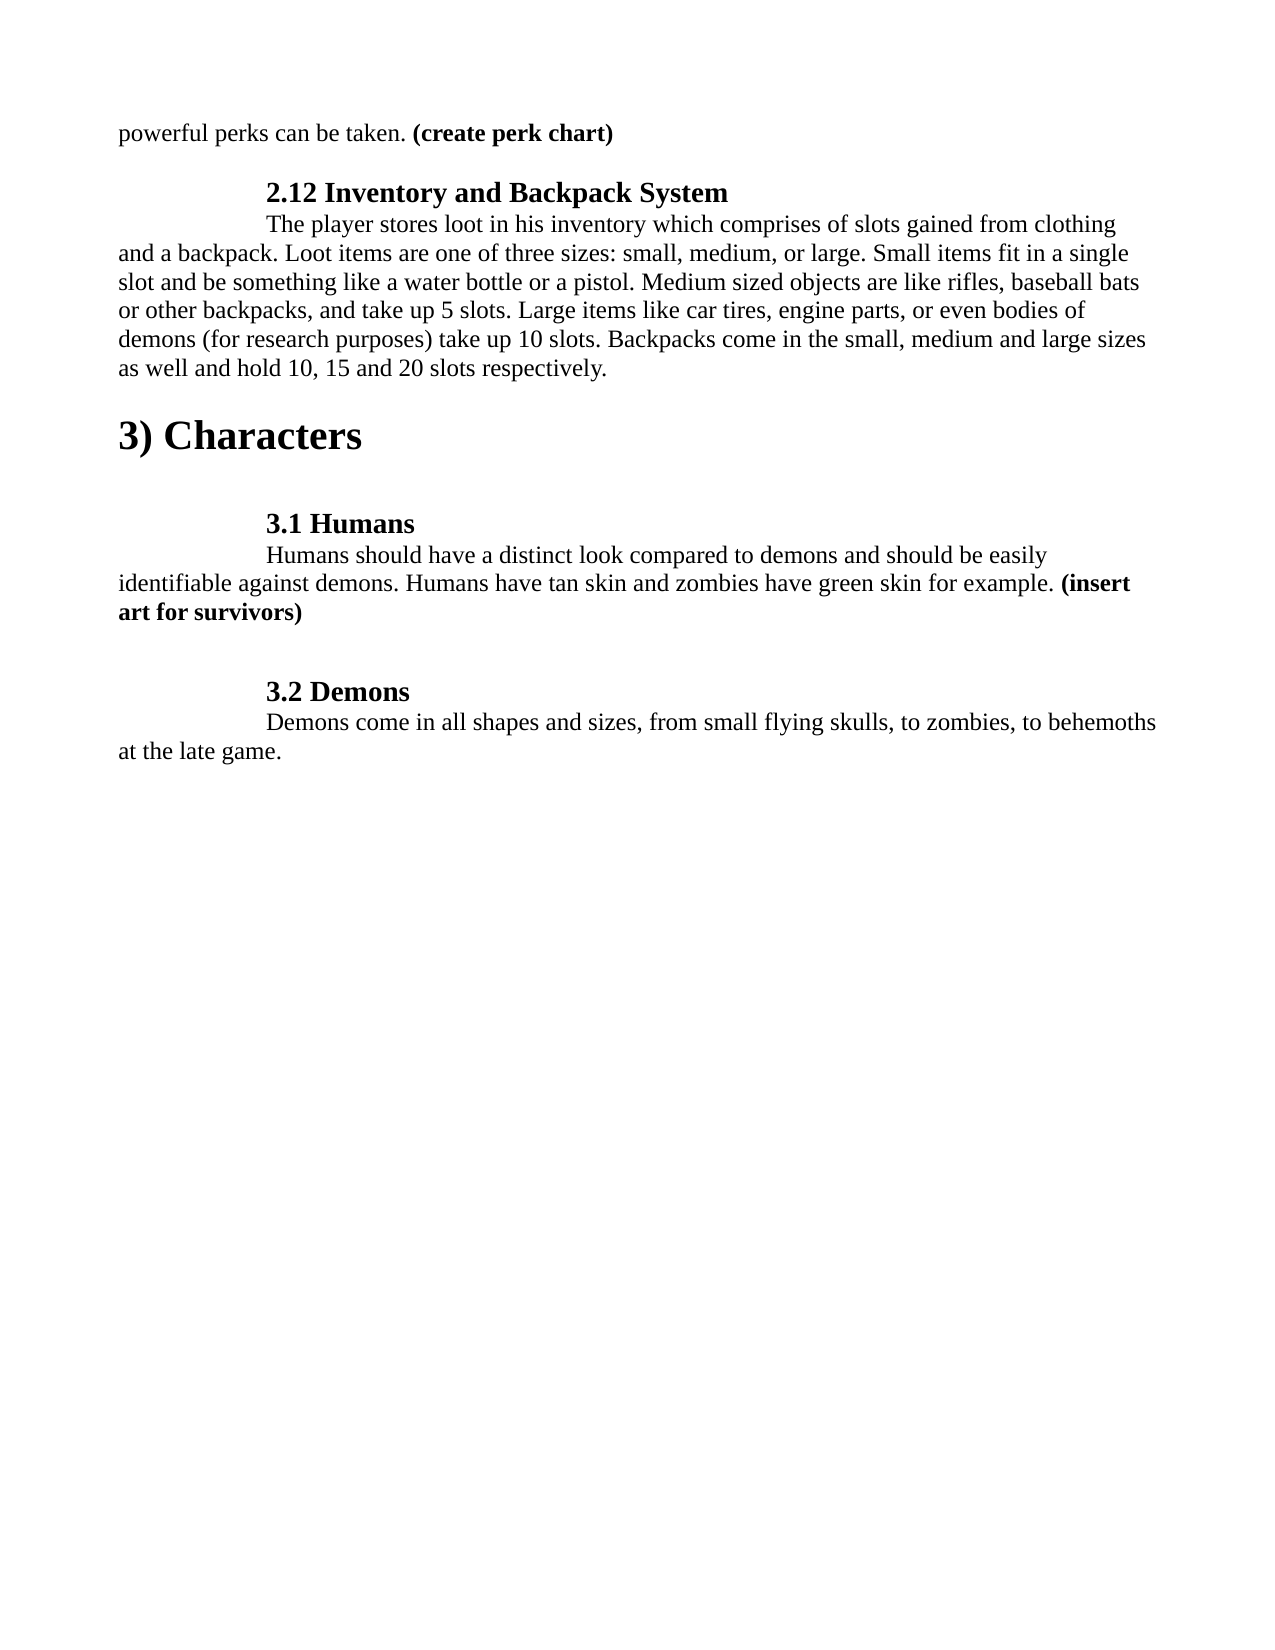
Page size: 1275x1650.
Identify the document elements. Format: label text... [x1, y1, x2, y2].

text Humans should have a distinct look compared to demons and should be easily identifiable against demons. Humans have tan skin and zombies have green skin for example. (insert art for survivors) [118, 540, 1157, 626]
text 3.2 Demons [118, 674, 1157, 707]
text powerful perks can be taken. (create perk chart) [118, 118, 1157, 147]
text The player stores loot in his inventory which comprises of slots gained from clothing and a backpack. Loot items are one of three sizes: small, medium, or large. Small items fit in a single slot and be something like a water bottle or a pistol. Medium sized objects are like rifles, baseball bats or other backpacks, and take up 5 slots. Large items like car tires, engine parts, or even bodies of demons (for research purposes) take up 10 slots. Backpacks come in the small, medium and large sizes as well and hold 10, 15 and 20 slots respectively. [118, 209, 1157, 382]
text 2.12 Inventory and Backpack System [118, 176, 1157, 209]
text Demons come in all shapes and sizes, from small flying skulls, to zombies, to behemoths at the late game. [118, 707, 1157, 765]
text 3.1 Humans [118, 506, 1157, 540]
text 3) Characters [118, 410, 1157, 458]
